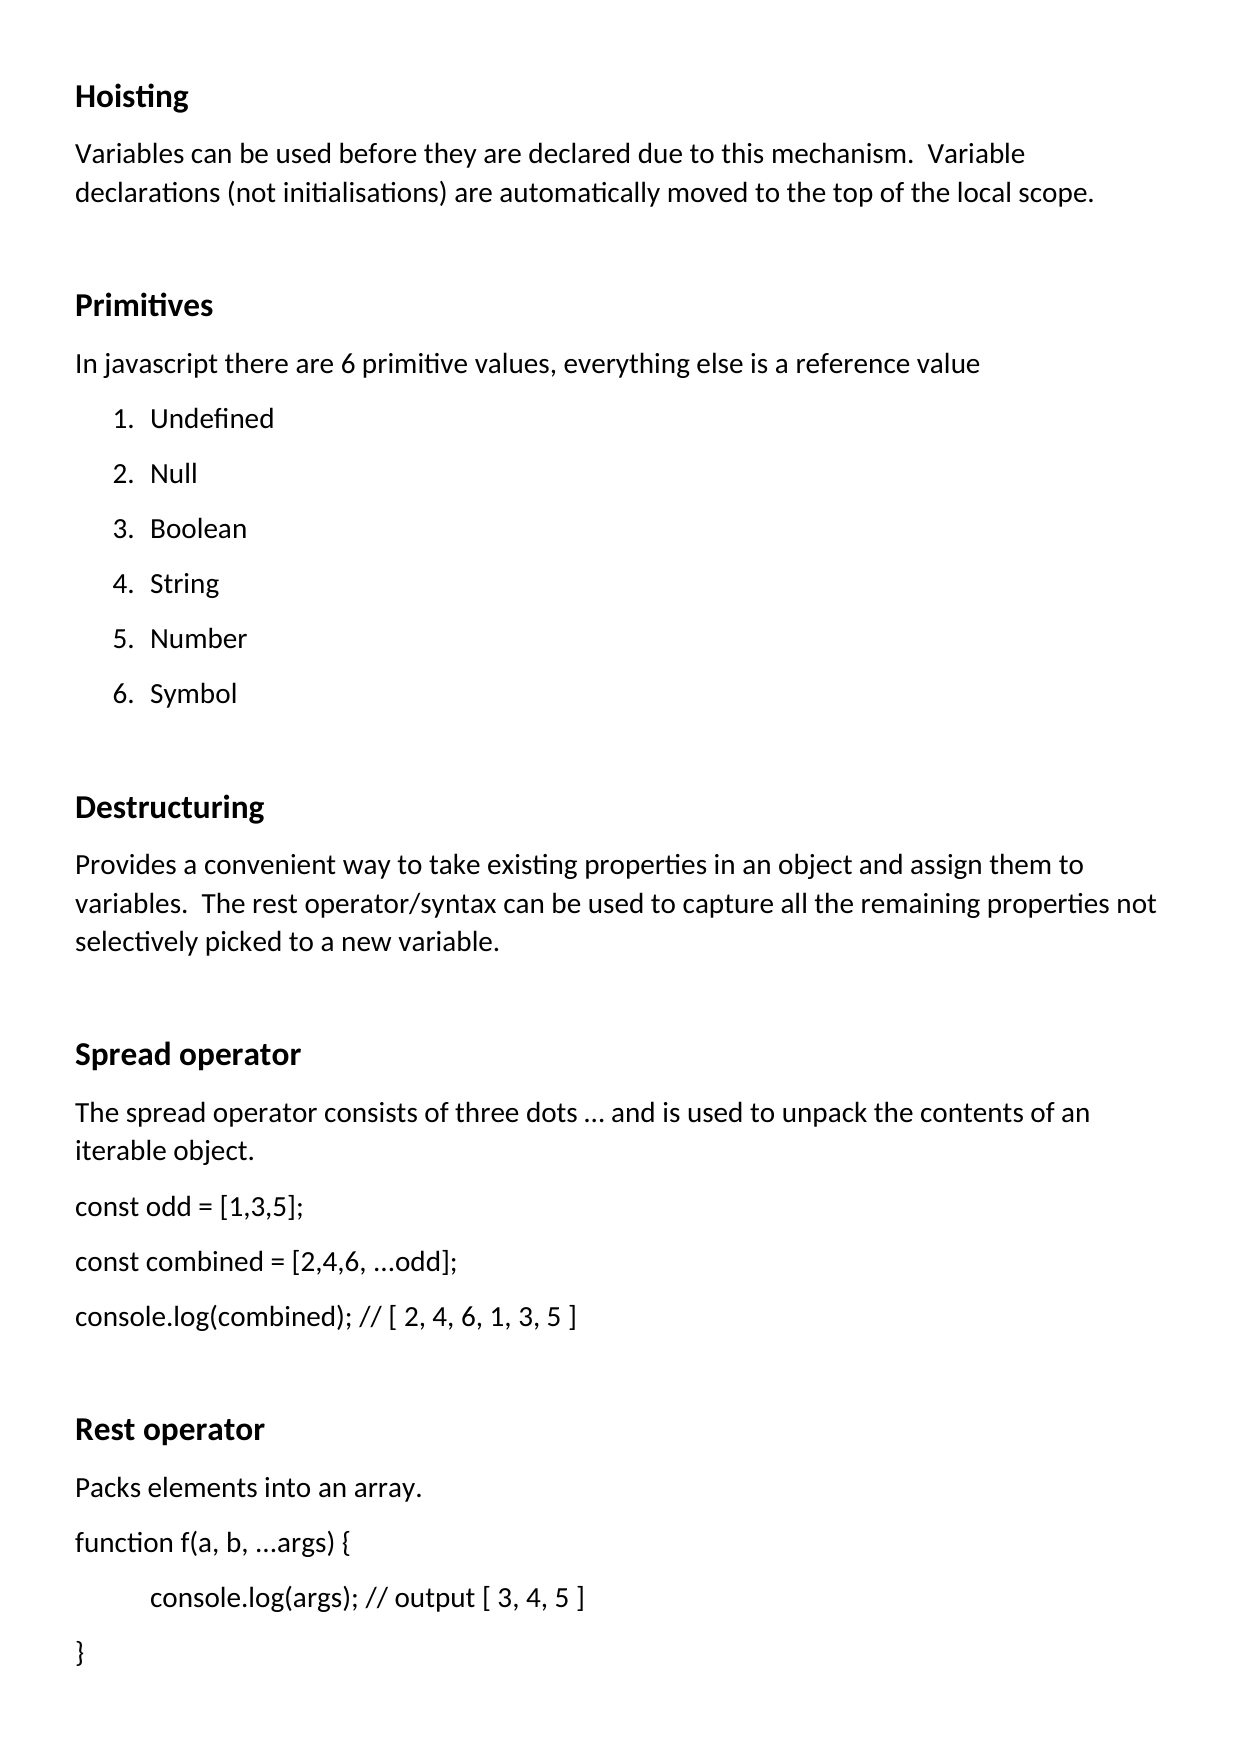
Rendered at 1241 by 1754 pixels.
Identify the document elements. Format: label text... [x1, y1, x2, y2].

text console.log(args); // output [ 3, 4, 5 ] [75, 1579, 1165, 1614]
text console.log(combined); // [ 2, 4, 6, 1, 3, 5 ] [75, 1298, 1165, 1333]
list Boolean [112, 510, 1165, 546]
list Number [112, 620, 1165, 656]
text Destructuring [75, 786, 1165, 826]
text The spread operator consists of three dots … and is used to unpack the contents of an iterable object. [75, 1094, 1165, 1168]
text function f(a, b, ...args) { [75, 1524, 1165, 1559]
list String [112, 565, 1165, 601]
text Spread operator [75, 1033, 1165, 1074]
text Rest operator [75, 1408, 1165, 1449]
text const combined = [2,4,6, ...odd]; [75, 1243, 1165, 1278]
text Packs elements into an array. [75, 1469, 1165, 1504]
text Provides a convenient way to take existing properties in an object and assign them to variables. The rest operator/syntax can be used to capture all the remaining properties not selectively picked to a new variable. [75, 846, 1165, 959]
text Primitives [75, 284, 1165, 325]
text In javascript there are 6 primitive values, everything else is a reference value [75, 345, 1165, 381]
list Null [112, 455, 1165, 491]
list Symbol [112, 676, 1165, 711]
text Hoisting [75, 75, 1165, 116]
text } [75, 1634, 1165, 1669]
list Undefined [112, 400, 1165, 436]
text Variables can be used before they are declared due to this mechanism. Variable declarations (not initialisations) are automatically moved to the top of the local scope. [75, 136, 1165, 210]
text const odd = [1,3,5]; [75, 1188, 1165, 1223]
